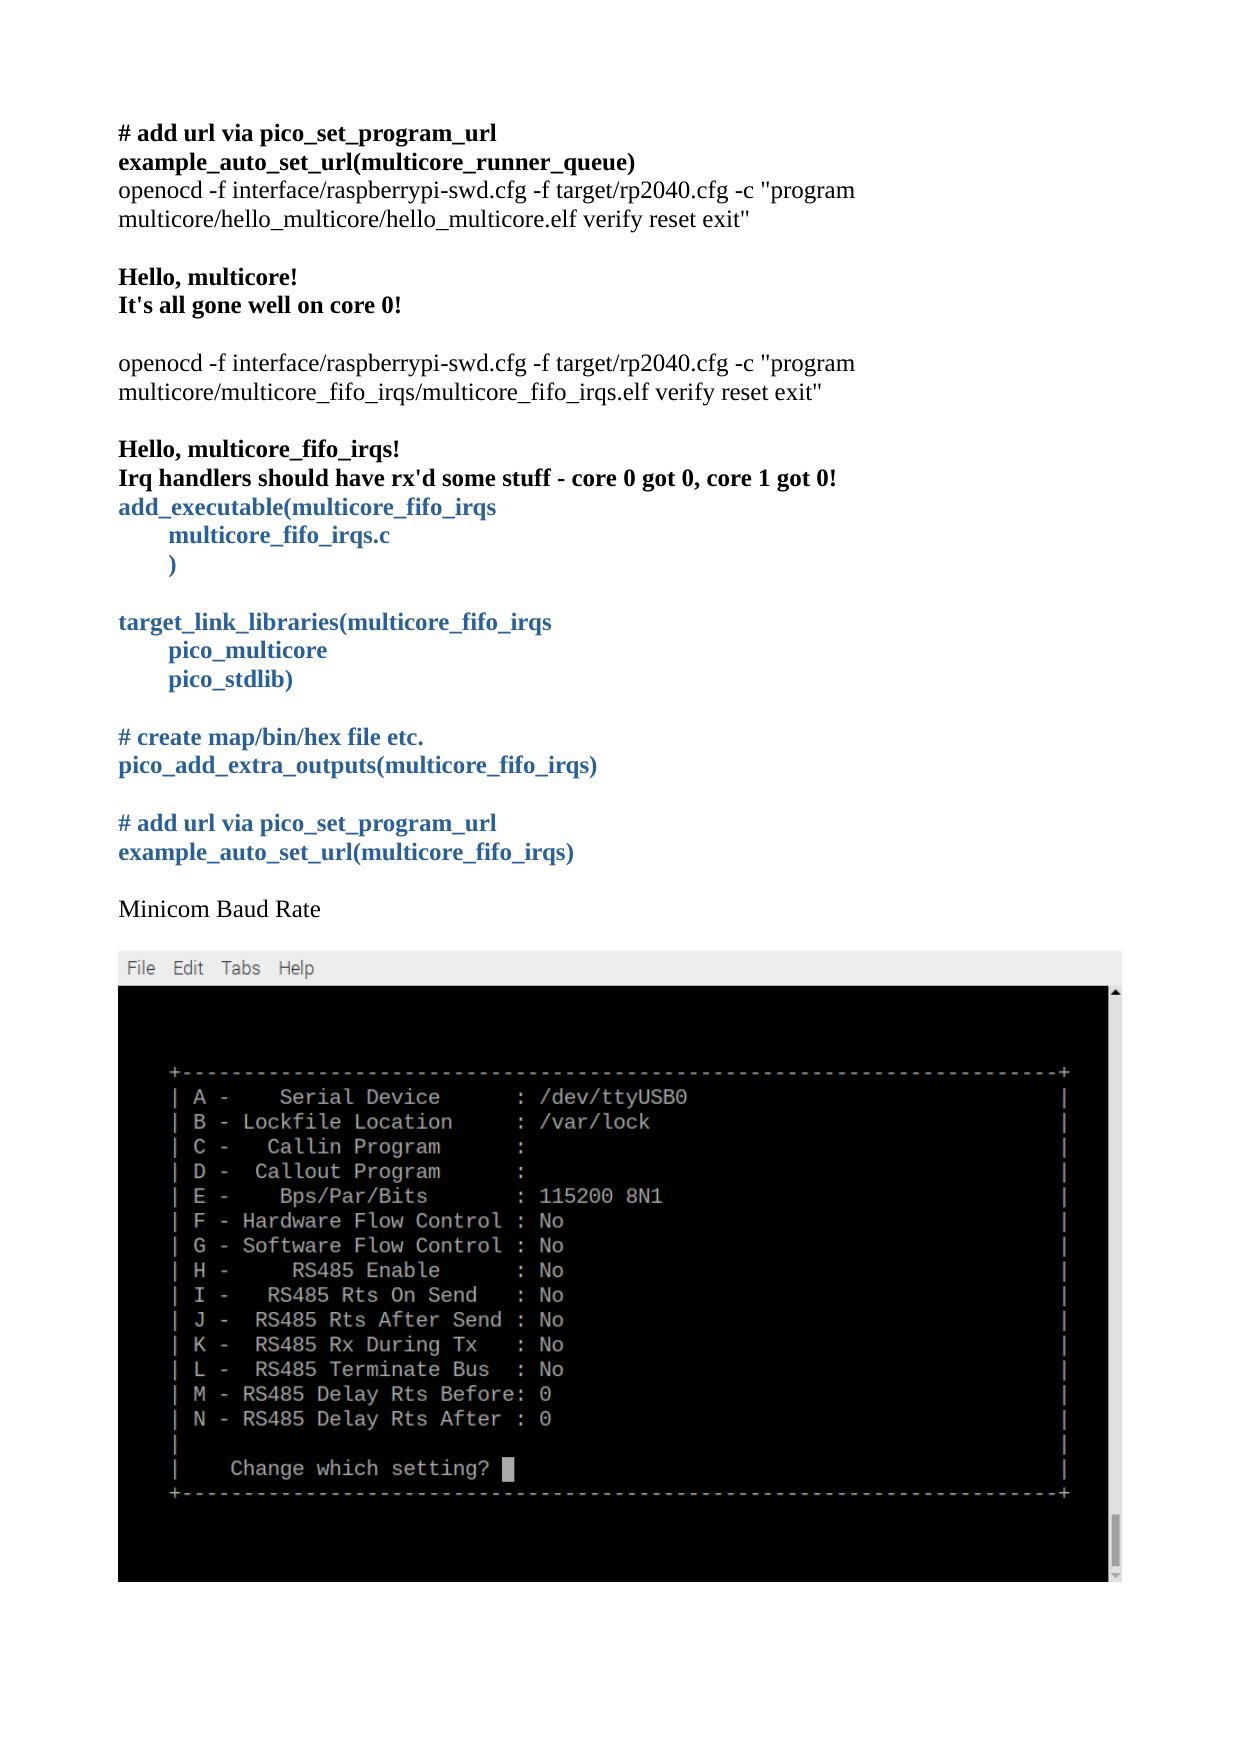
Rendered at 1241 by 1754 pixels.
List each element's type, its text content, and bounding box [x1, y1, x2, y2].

text Irq handlers should have rx'd some stuff - core 0 got 0, core 1 got 0! [118, 463, 1122, 492]
text ) [118, 549, 1122, 578]
text pico_stdlib) [118, 664, 1122, 693]
text example_auto_set_url(multicore_fifo_irqs) [118, 837, 1122, 866]
text # add url via pico_set_program_url [118, 118, 1122, 147]
text # create map/bin/hex file etc. [118, 722, 1122, 751]
text add_executable(multicore_fifo_irqs [118, 492, 1122, 521]
text example_auto_set_url(multicore_runner_queue) [118, 147, 1122, 176]
text openocd -f interface/raspberrypi-swd.cfg -f target/rp2040.cfg -c "program multicore/multicore_fifo_irqs/multicore_fifo_irqs.elf verify reset exit" [118, 348, 1122, 406]
text It's all gone well on core 0! [118, 291, 1122, 319]
text pico_add_extra_outputs(multicore_fifo_irqs) [118, 751, 1122, 779]
text Hello, multicore! [118, 262, 1122, 291]
picture [118, 951, 1123, 1582]
text openocd -f interface/raspberrypi-swd.cfg -f target/rp2040.cfg -c "program multicore/hello_multicore/hello_multicore.elf verify reset exit" [118, 176, 1122, 233]
text target_link_libraries(multicore_fifo_irqs [118, 607, 1122, 636]
text # add url via pico_set_program_url [118, 808, 1122, 837]
text Hello, multicore_fifo_irqs! [118, 434, 1122, 463]
text Minicom Baud Rate [118, 894, 1122, 923]
text multicore_fifo_irqs.c [118, 521, 1122, 549]
text pico_multicore [118, 636, 1122, 664]
